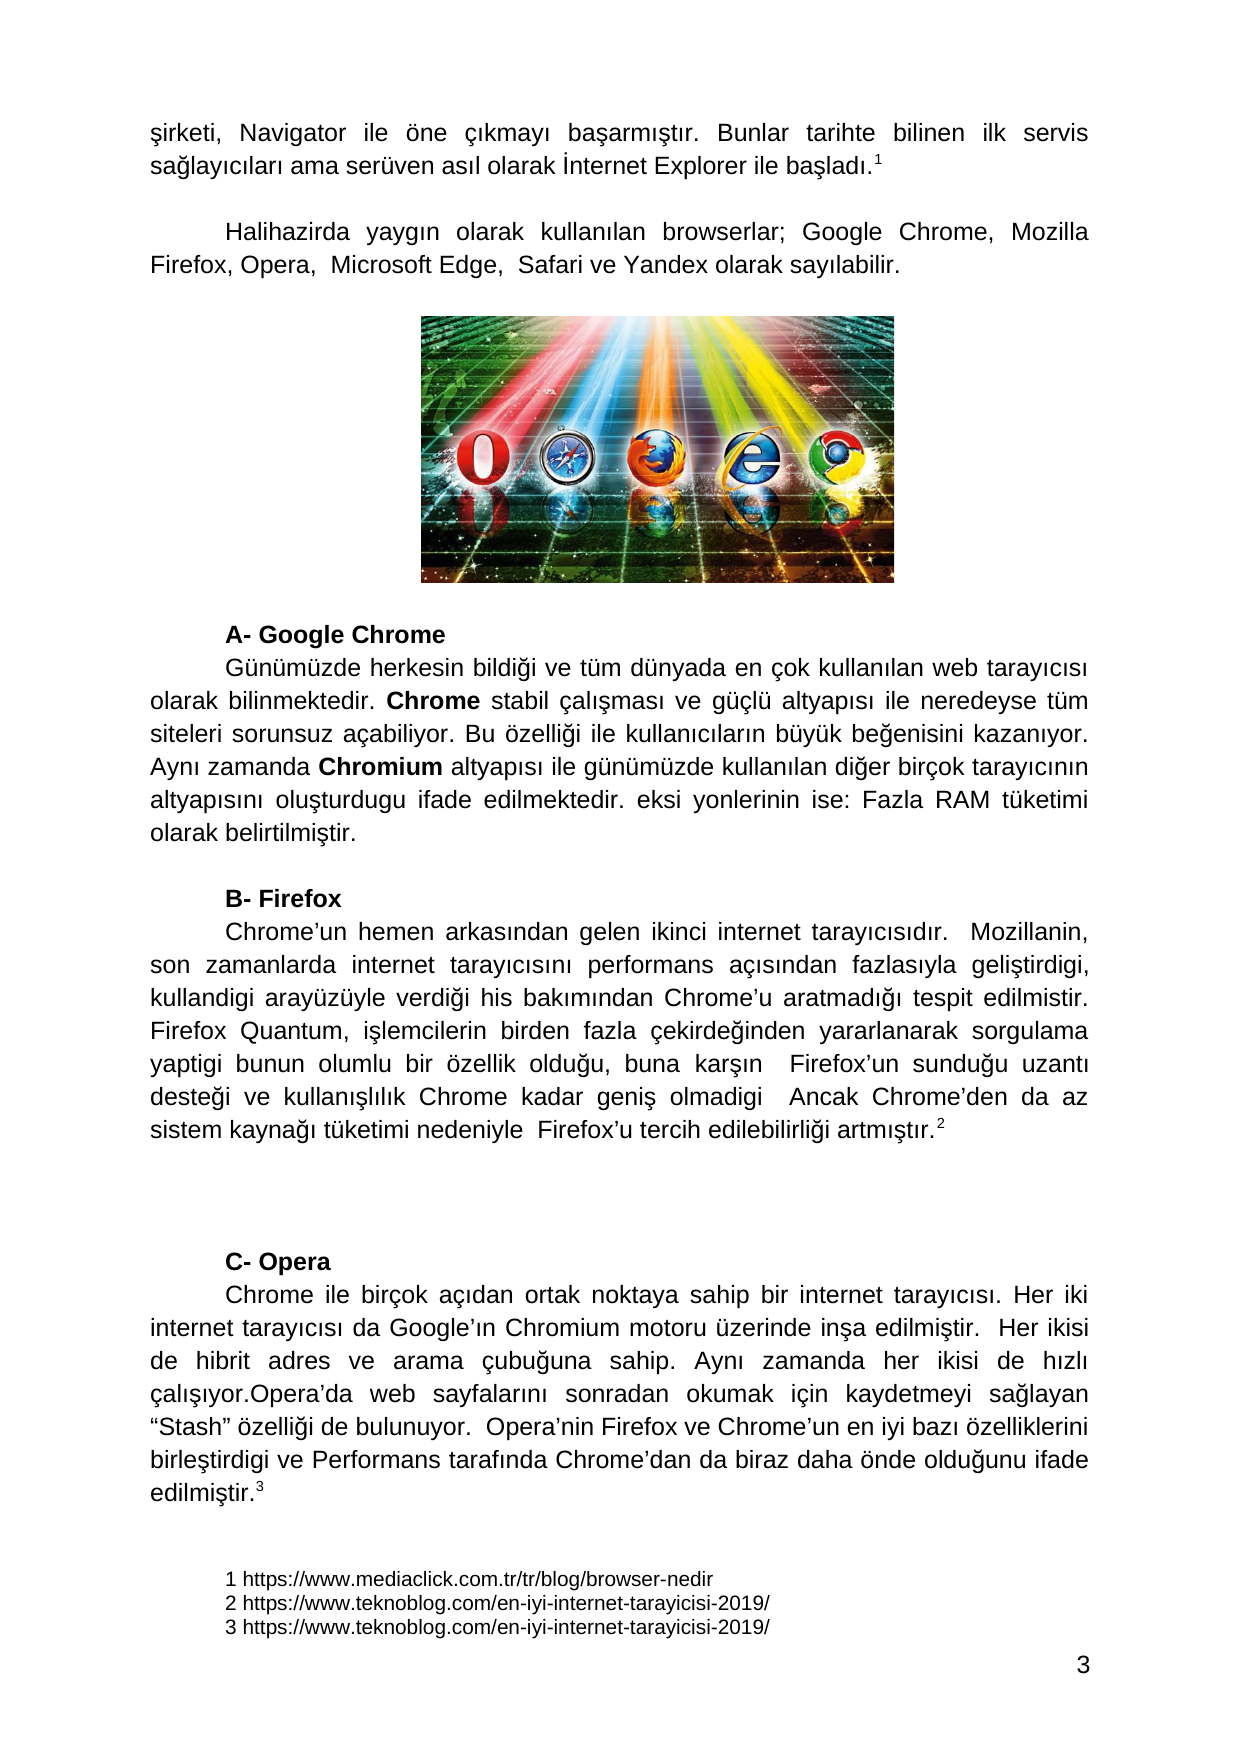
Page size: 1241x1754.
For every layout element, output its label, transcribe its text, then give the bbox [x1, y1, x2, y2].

picture [421, 316, 895, 583]
text B- Firefox [150, 884, 1090, 913]
text Halihazirda yaygın olarak kullanılan browserlar; Google Chrome, Mozilla Firefox, Opera, Microsoft Edge, Safari ve Yandex olarak sayılabilir. [150, 217, 1090, 279]
text Günümüzde herkesin bildiği ve tüm dünyada en çok kullanılan web tarayıcısı olarak bilinmektedir. Chrome stabil çalışması ve güçlü altyapısı ile neredeyse tüm siteleri sorunsuz açabiliyor. Bu özelliği ile kullanıcıların büyük beğenisini kazanıyor. Aynı zamanda Chromium altyapısı ile günümüzde kullanılan diğer birçok tarayıcının altyapısını oluşturdugu ifade edilmektedir. eksi yonlerinin ise: Fazla RAM tüketimi olarak belirtilmiştir. [150, 653, 1090, 847]
text https://www.teknoblog.com/en-iyi-internet-tarayicisi-2019/ [150, 1591, 1090, 1615]
text A- Google Chrome [150, 620, 1090, 648]
text Chrome’un hemen arkasından gelen ikinci internet tarayıcısıdır. Mozillanin, son zamanlarda internet tarayıcısını performans açısından fazlasıyla geliştirdigi, kullandigi arayüzüyle verdiği his bakımından Chrome’u aratmadığı tespit edilmistir. Firefox Quantum, işlemcilerin birden fazla çekirdeğinden yararlanarak sorgulama yaptigi bunun olumlu bir özellik olduğu, buna karşın Firefox’un sunduğu uzantı desteği ve kullanışlılık Chrome kadar geniş olmadigi Ancak Chrome’den da az sistem kaynağı tüketimi nedeniyle Firefox’u tercih edilebilirliği artmıştır. [150, 917, 1090, 1144]
text Chrome ile birçok açıdan ortak noktaya sahip bir internet tarayıcısı. Her iki internet tarayıcısı da Google’ın Chromium motoru üzerinde inşa edilmiştir. Her ikisi de hibrit adres ve arama çubuğuna sahip. Aynı zamanda her ikisi de hızlı çalışıyor.Opera’da web sayfalarını sonradan okumak için kaydetmeyi sağlayan “Stash” özelliği de bulunuyor. Opera’nin Firefox ve Chrome’un en iyi bazı özelliklerini birleştirdigi ve Performans tarafında Chrome’dan da biraz daha önde olduğunu ifade edilmiştir. [150, 1280, 1090, 1507]
text https://www.teknoblog.com/en-iyi-internet-tarayicisi-2019/ [150, 1615, 1090, 1639]
text şirketi, Navigator ile öne çıkmayı başarmıştır. Bunlar tarihte bilinen ilk servis sağlayıcıları ama serüven asıl olarak İnternet Explorer ile başladı. [150, 118, 1090, 180]
text C- Opera [150, 1247, 1090, 1276]
text https://www.mediaclick.com.tr/tr/blog/browser-nedir [150, 1567, 1090, 1591]
